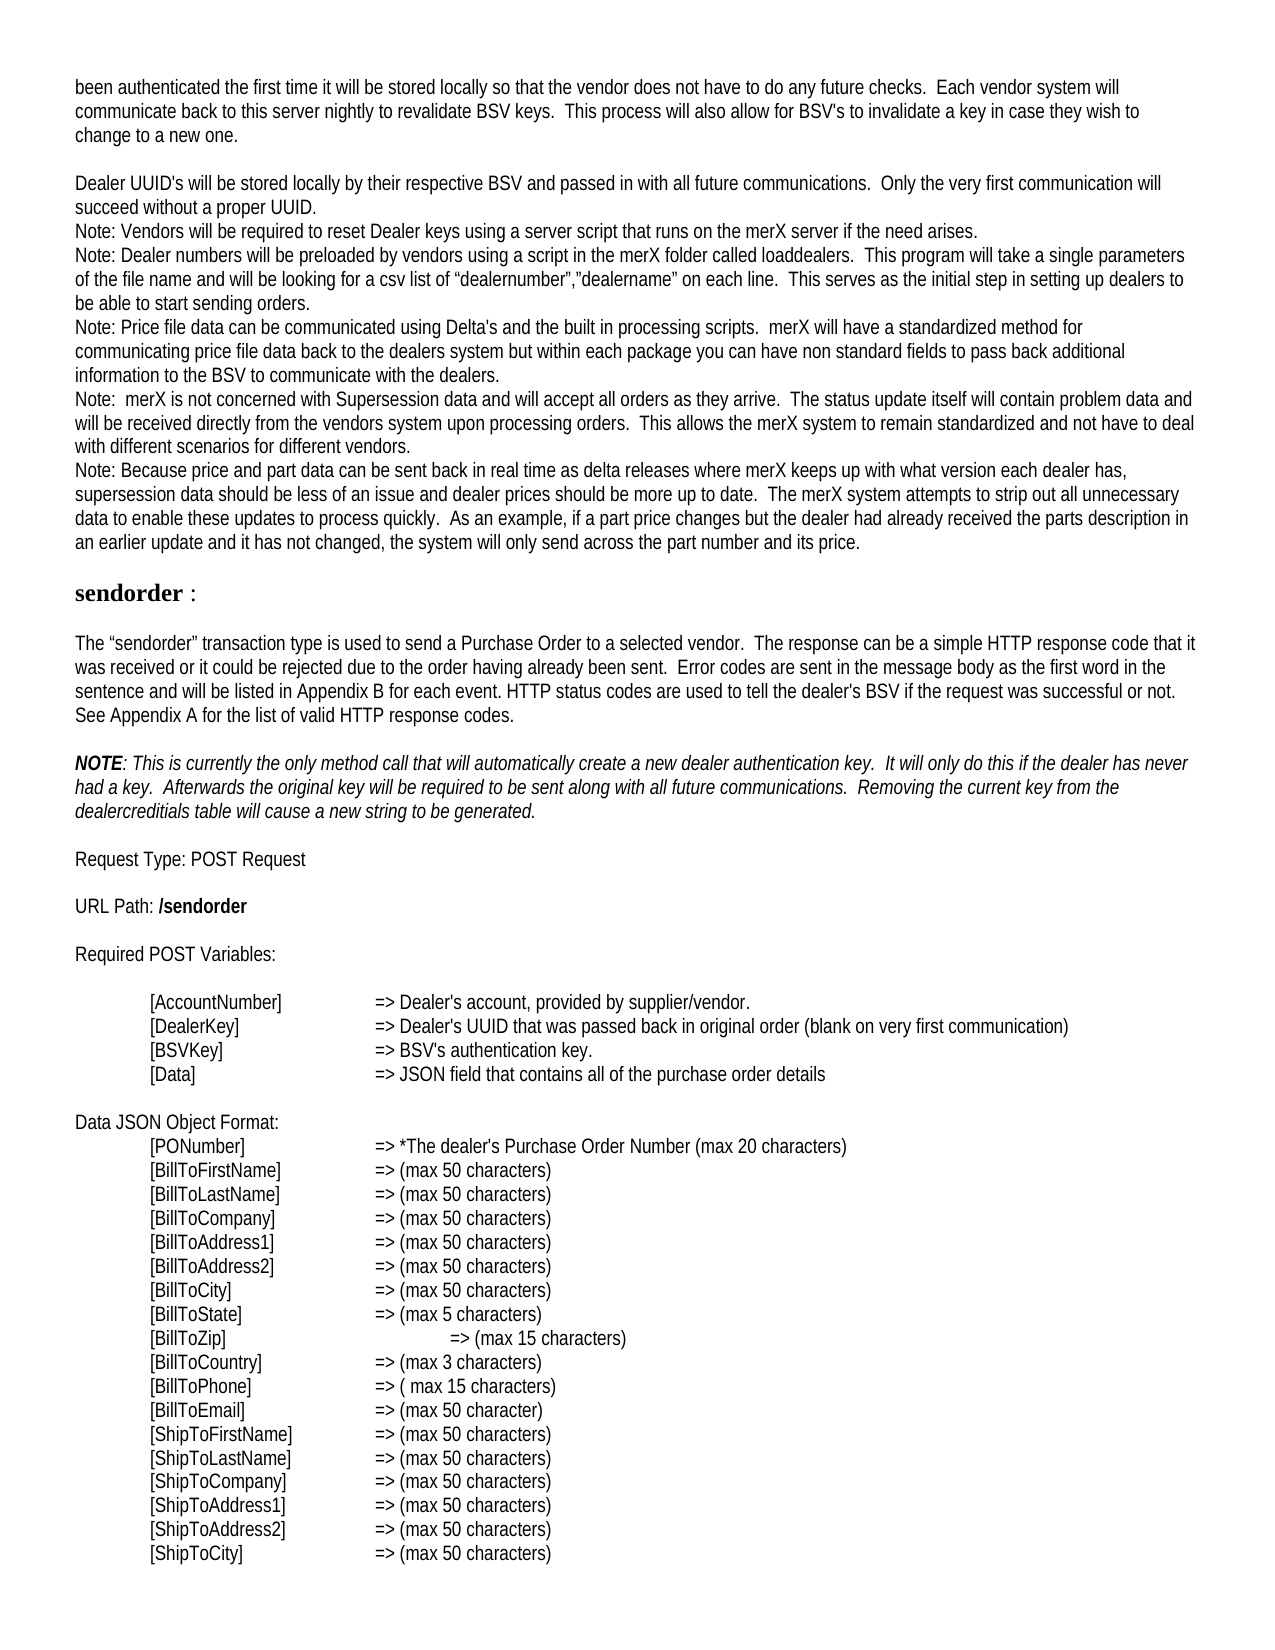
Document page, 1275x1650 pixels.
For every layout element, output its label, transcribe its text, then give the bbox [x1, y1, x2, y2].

text [BillToLastName] => (max 50 characters) [75, 1182, 1200, 1206]
text [BillToAddress2] => (max 50 characters) [75, 1254, 1200, 1278]
text Dealer UUID's will be stored locally by their respective BSV and passed in with all future communications. Only the very first communication will succeed without a proper UUID. [75, 171, 1200, 219]
text sendorder : [75, 578, 1200, 607]
text NOTE: This is currently the only method call that will automatically create a new dealer authentication key. It will only do this if the dealer has never had a key. Afterwards the original key will be required to be sent along with all future communications. Removing the current key from the dealercreditials table will cause a new string to be generated. [75, 751, 1200, 822]
text [BillToCompany] => (max 50 characters) [75, 1206, 1200, 1230]
text [BillToAddress1] => (max 50 characters) [75, 1230, 1200, 1254]
text [BillToCountry] => (max 3 characters) [75, 1349, 1200, 1373]
text [BillToCity] => (max 50 characters) [75, 1278, 1200, 1302]
text [Data] => JSON field that contains all of the purchase order details [75, 1062, 1200, 1086]
text [BillToState] => (max 5 characters) [75, 1302, 1200, 1326]
text The “sendorder” transaction type is used to send a Purchase Order to a selected vendor. The response can be a simple HTTP response code that it was received or it could be rejected due to the order having already been sent. Error codes are sent in the message body as the first word in the sentence and will be listed in Appendix B for each event. HTTP status codes are used to tell the dealer's BSV if the request was successful or not. See Appendix A for the list of valid HTTP response codes. [75, 631, 1200, 727]
text [AccountNumber] => Dealer's account, provided by supplier/vendor. [75, 990, 1200, 1014]
text Request Type: POST Request [75, 846, 1200, 870]
text [ShipToCity] => (max 50 characters) [75, 1541, 1200, 1565]
text [ShipToLastName] => (max 50 characters) [75, 1445, 1200, 1469]
text Required POST Variables: [75, 942, 1200, 966]
text [PONumber] => *The dealer's Purchase Order Number (max 20 characters) [75, 1134, 1200, 1158]
text Note: Vendors will be required to reset Dealer keys using a server script that runs on the merX server if the need arises. [75, 219, 1200, 243]
text [BillToEmail] => (max 50 character) [75, 1397, 1200, 1421]
text [BillToFirstName] => (max 50 characters) [75, 1158, 1200, 1182]
text [ShipToFirstName] => (max 50 characters) [75, 1421, 1200, 1445]
text Note: Price file data can be communicated using Delta's and the built in processing scripts. merX will have a standardized method for communicating price file data back to the dealers system but within each package you can have non standard fields to pass back additional information to the BSV to communicate with the dealers. [75, 314, 1200, 386]
text Data JSON Object Format: [75, 1110, 1200, 1134]
text [BillToPhone] => ( max 15 characters) [75, 1373, 1200, 1397]
text Note: Because price and part data can be sent back in real time as delta releases where merX keeps up with what version each dealer has, supersession data should be less of an issue and dealer prices should be more up to date. The merX system attempts to strip out all unnecessary data to enable these updates to process quickly. As an example, if a part price changes but the dealer had already received the parts description in an earlier update and it has not changed, the system will only send across the part number and its price. [75, 458, 1200, 554]
text [DealerKey] => Dealer's UUID that was passed back in original order (blank on very first communication) [75, 1014, 1200, 1038]
text [BSVKey] => BSV's authentication key. [75, 1038, 1200, 1062]
text [ShipToAddress2] => (max 50 characters) [75, 1517, 1200, 1541]
text URL Path: /sendorder [75, 894, 1200, 918]
text been authenticated the first time it will be stored locally so that the vendor does not have to do any future checks. Each vendor system will communicate back to this server nightly to revalidate BSV keys. This process will also allow for BSV's to invalidate a key in case they wish to change to a new one. [75, 75, 1200, 147]
text Note: Dealer numbers will be preloaded by vendors using a script in the merX folder called loaddealers. This program will take a single parameters of the file name and will be looking for a csv list of “dealernumber”,”dealername” on each line. This serves as the initial step in setting up dealers to be able to start sending orders. [75, 243, 1200, 314]
text Note: merX is not concerned with Supersession data and will accept all orders as they arrive. The status update itself will contain problem data and will be received directly from the vendors system upon processing orders. This allows the merX system to remain standardized and not have to deal with different scenarios for different vendors. [75, 386, 1200, 458]
text [BillToZip] => (max 15 characters) [75, 1326, 1200, 1349]
text [ShipToAddress1] => (max 50 characters) [75, 1493, 1200, 1517]
text [ShipToCompany] => (max 50 characters) [75, 1469, 1200, 1493]
